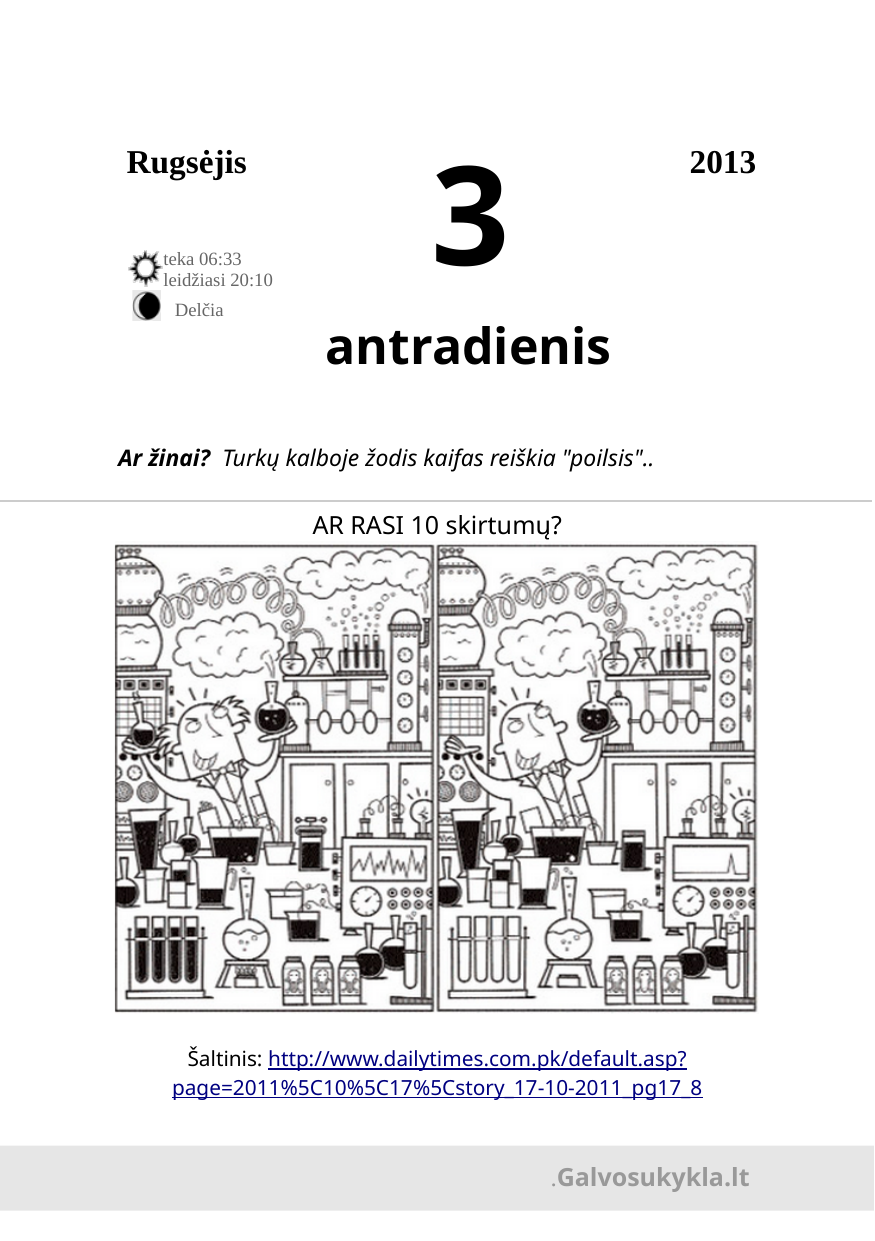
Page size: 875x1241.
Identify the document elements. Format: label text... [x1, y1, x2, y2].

table_header Delčia [118, 288, 298, 379]
table_header 3 antradienis [299, 118, 638, 379]
picture [114, 541, 760, 1014]
text Ar žinai? Turkų kalboje žodis kaifas reiškia "poilsis".. [118, 442, 756, 473]
table_header Rugsėjis teka 06:33 leidžiasi 20:10 [118, 118, 298, 287]
table_header 2013 [638, 118, 756, 379]
text AR RASI 10 skirtumų? [118, 507, 756, 541]
text Šaltinis: http://www.dailytimes.com.pk/default.asp?page=2011%5C10%5C17%5Cstory_17-10-2011_pg17_8 [118, 1044, 756, 1101]
